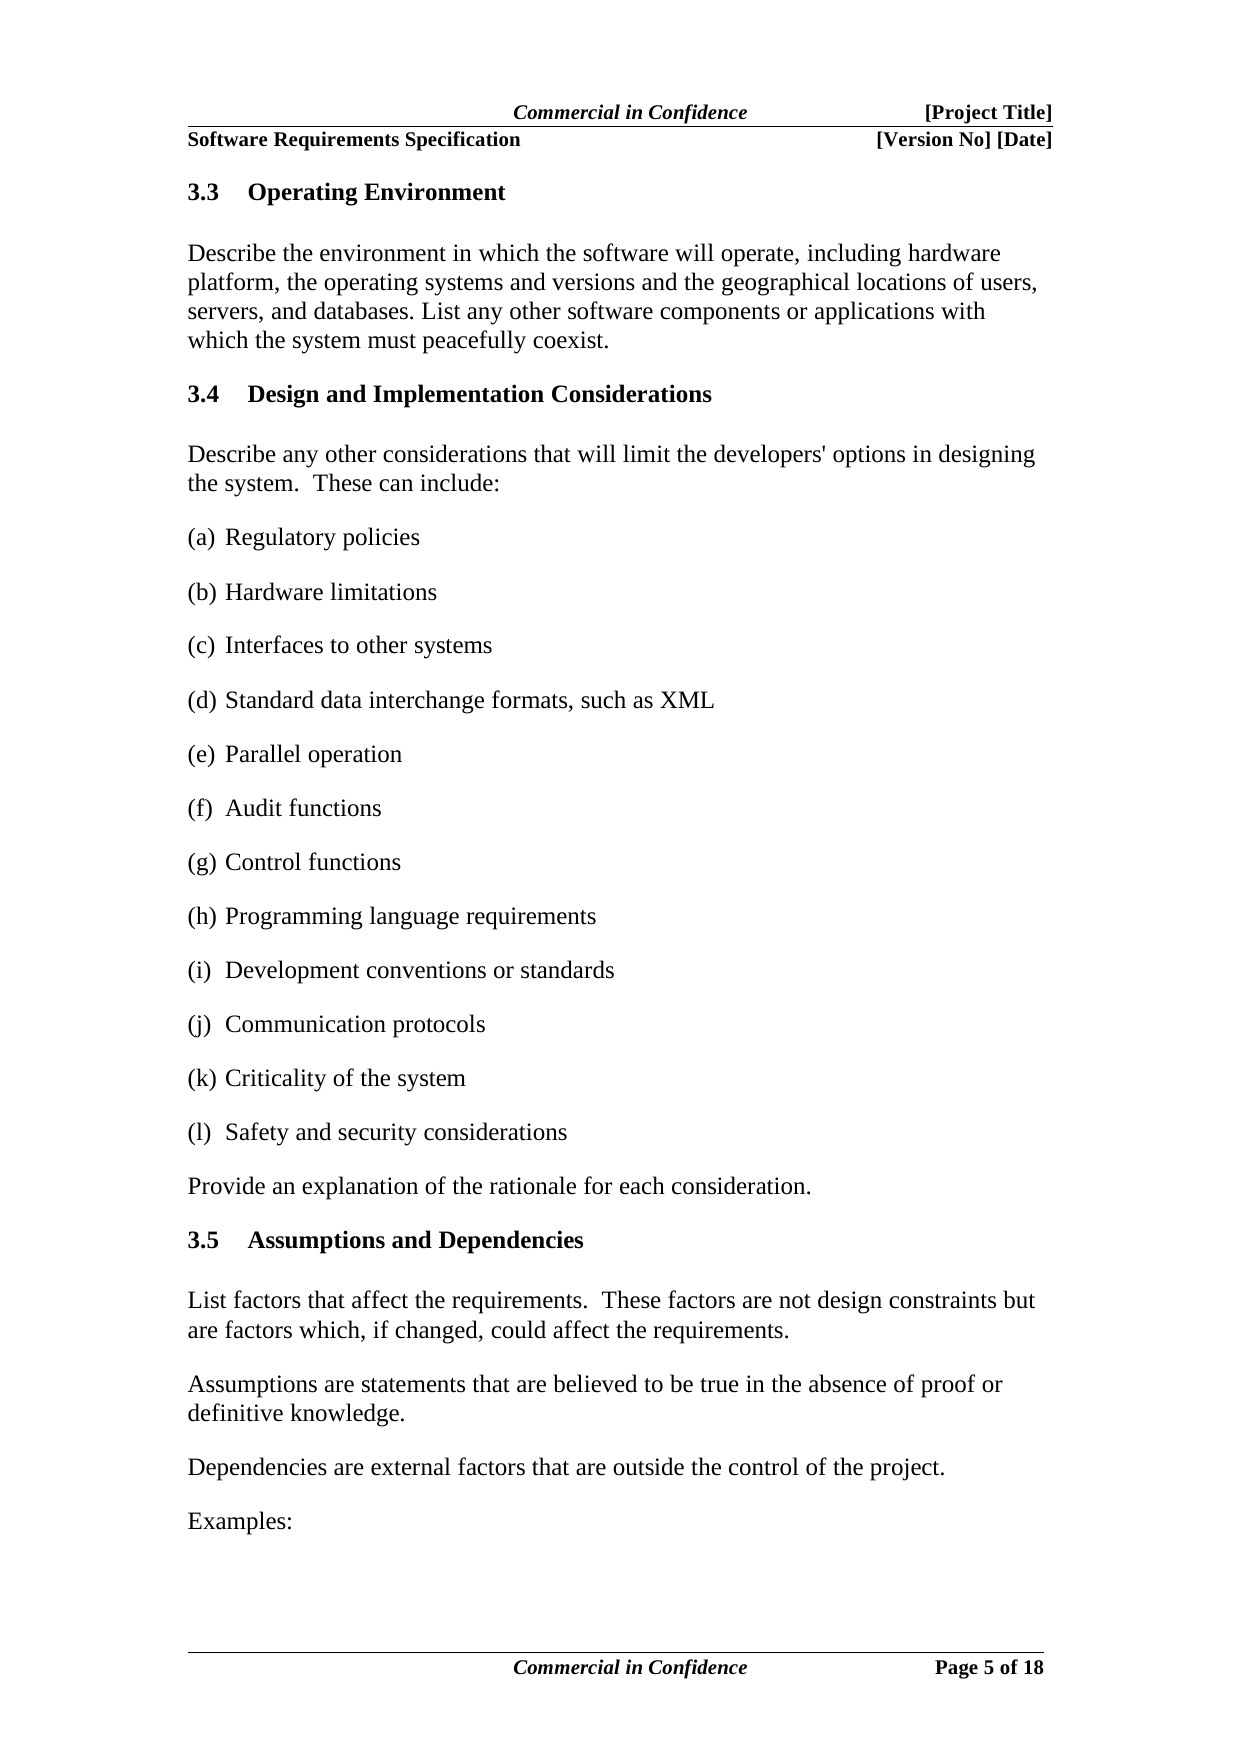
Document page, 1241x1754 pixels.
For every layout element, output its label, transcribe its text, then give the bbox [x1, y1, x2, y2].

subtitle Design and Implementation Considerations [187, 379, 1053, 408]
text Examples: [187, 1506, 1053, 1535]
text Assumptions are statements that are believed to be true in the absence of proof or definitive knowledge. [187, 1368, 1053, 1427]
list Interfaces to other systems [187, 630, 1053, 659]
subtitle Operating Environment [187, 177, 1053, 206]
list Safety and security considerations [187, 1117, 1053, 1146]
subtitle Assumptions and Dependencies [187, 1225, 1053, 1254]
text Provide an explanation of the rationale for each consideration. [187, 1171, 1053, 1200]
list Regulatory policies [187, 522, 1053, 551]
list Criticality of the system [187, 1063, 1053, 1092]
list Programming language requirements [187, 901, 1053, 930]
list Audit functions [187, 793, 1053, 822]
list Communication protocols [187, 1009, 1053, 1038]
text List factors that affect the requirements. These factors are not design constraints but are factors which, if changed, could affect the requirements. [187, 1285, 1053, 1343]
list Development conventions or standards [187, 955, 1053, 984]
text Dependencies are external factors that are outside the control of the project. [187, 1452, 1053, 1481]
list Control functions [187, 847, 1053, 876]
list Standard data interchange formats, such as XML [187, 684, 1053, 713]
list Hardware limitations [187, 576, 1053, 605]
list Parallel operation [187, 738, 1053, 768]
text Describe the environment in which the software will operate, including hardware platform, the operating systems and versions and the geographical locations of users, servers, and databases. List any other software components or applications with which the system must peacefully coexist. [187, 238, 1053, 354]
text Describe any other considerations that will limit the developers' options in designing the system. These can include: [187, 439, 1053, 497]
